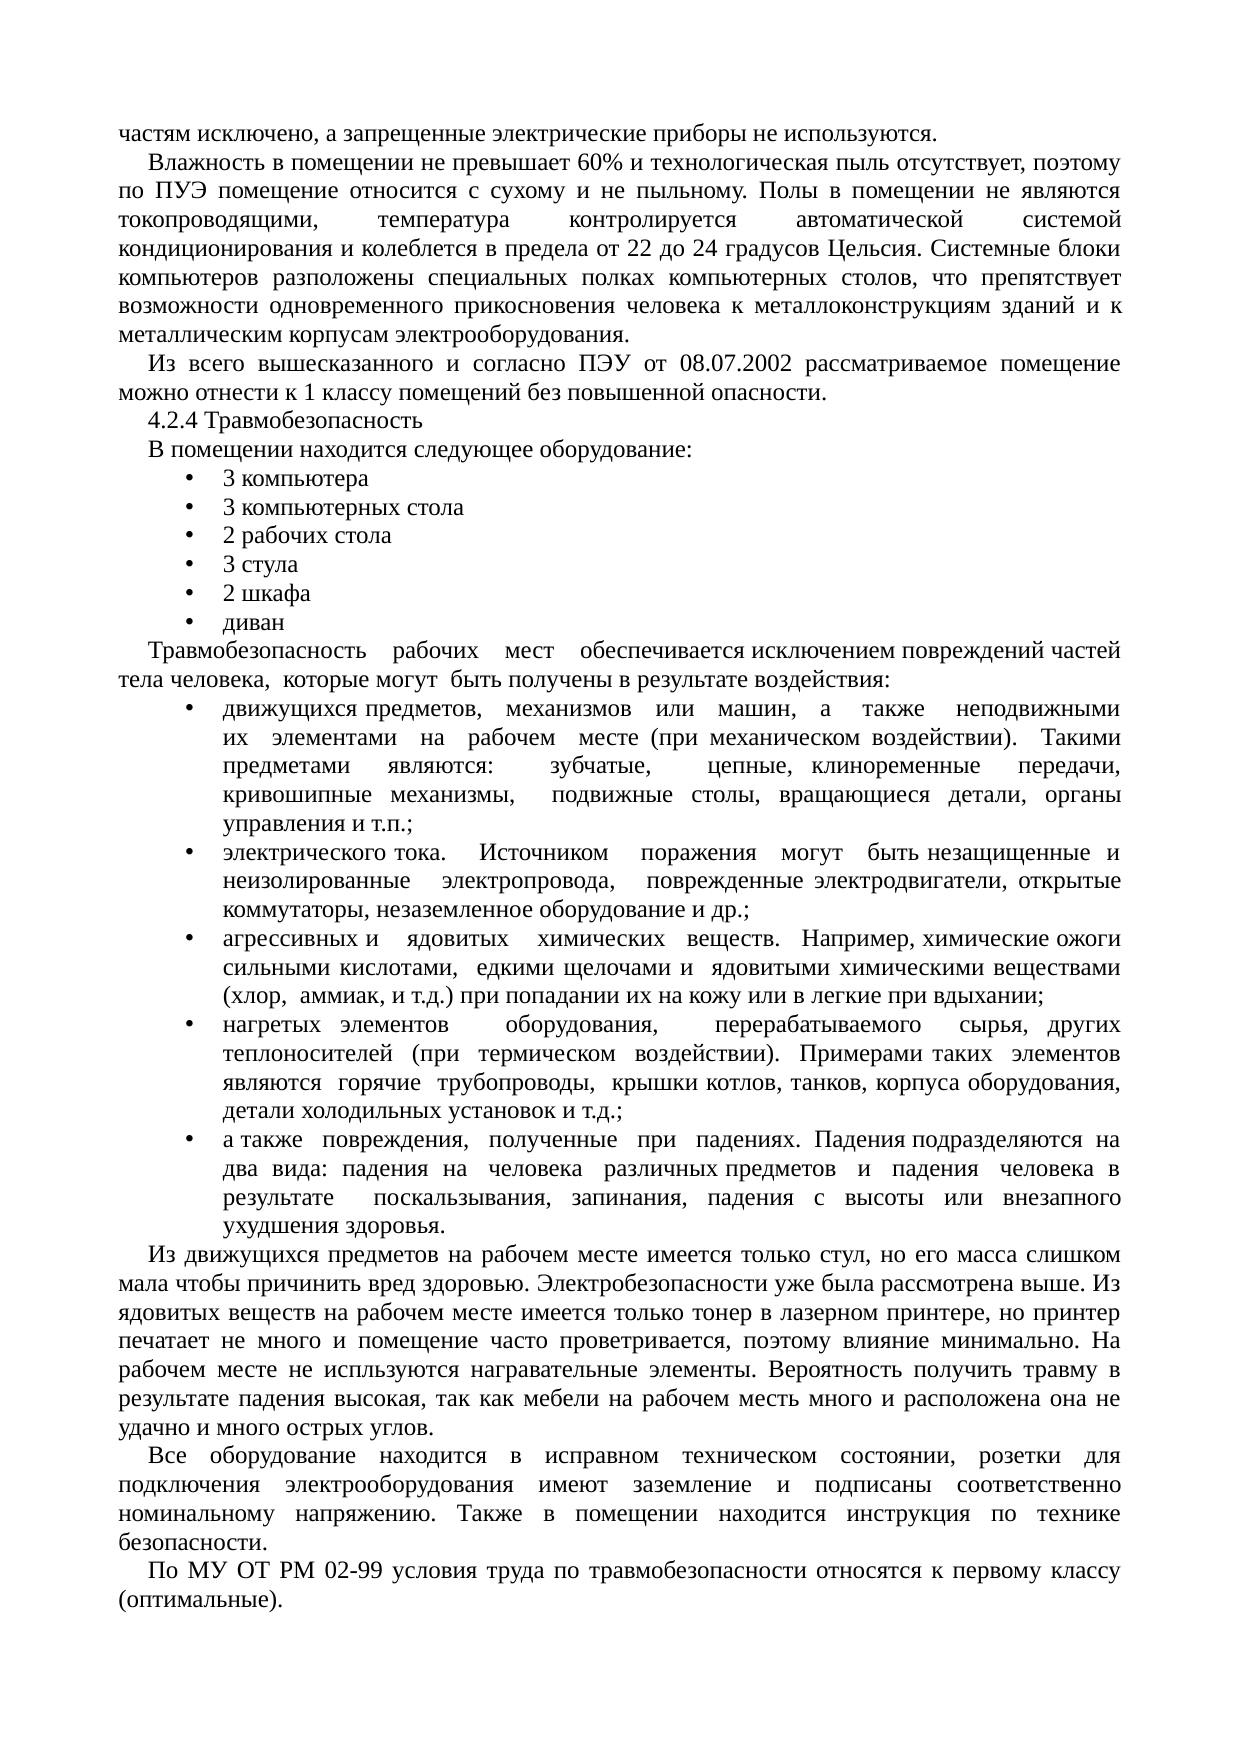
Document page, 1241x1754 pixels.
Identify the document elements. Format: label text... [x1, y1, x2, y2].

list а также повреждения, полученные при падениях. Падения подразделяются на два вида: падения на человека различных предметов и падения человека в результате поскальзывания, запинания, падения с высоты или внезапного ухудшения здоровья. [185, 1124, 1122, 1239]
text частям исключено, а запрещенные электрические приборы не используются. [118, 118, 1122, 147]
list диван [185, 607, 1122, 636]
list электрического тока. Источником поражения могут быть незащищенные и неизолированные электропровода, поврежденные электродвигатели, открытые коммутаторы, незаземленное оборудование и др.; [185, 837, 1122, 923]
text 4.2.4 Травмобезопасность [118, 406, 1122, 434]
list движущихся предметов, механизмов или машин, а также неподвижными их элементами на рабочем месте (при механическом воздействии). Такими предметами являются: зубчатые, цепные, клиноременные передачи, кривошипные механизмы, подвижные столы, вращающиеся детали, органы управления и т.п.; [185, 693, 1122, 837]
text Влажность в помещении не превышает 60% и технологическая пыль отсутствует, поэтому по ПУЭ помещение относится с сухому и не пыльному. Полы в помещении не являются токопроводящими, температура контролируется автоматической системой кондиционирования и колеблется в предела от 22 до 24 градусов Цельсия. Системные блоки компьютеров разположены специальных полках компьютерных столов, что препятствует возможности одновременного прикосновения человека к металлоконструкциям зданий и к металлическим корпусам электрооборудования. [118, 147, 1122, 348]
list 3 компьютерных стола [185, 492, 1122, 521]
text В помещении находится следующее оборудование: [118, 434, 1122, 463]
list нагретых элементов оборудования, перерабатываемого сырья, других теплоносителей (при термическом воздействии). Примерами таких элементов являются горячие трубопроводы, крышки котлов, танков, корпуса оборудования, детали холодильных установок и т.д.; [185, 1009, 1122, 1124]
list 2 шкафа [185, 578, 1122, 607]
list 3 стула [185, 549, 1122, 578]
text Все оборудование находится в исправном техническом состоянии, розетки для подключения электрооборудования имеют заземление и подписаны соответственно номинальному напряжению. Также в помещении находится инструкция по технике безопасности. [118, 1441, 1122, 1556]
text Травмобезопасность рабочих мест обеспечивается исключением повреждений частей тела человека, которые могут быть получены в результате воздействия: [118, 636, 1122, 693]
list агрессивных и ядовитых химических веществ. Например, химические ожоги сильными кислотами, едкими щелочами и ядовитыми химическими веществами (хлор, аммиак, и т.д.) при попадании их на кожу или в легкие при вдыхании; [185, 923, 1122, 1009]
text Из движущихся предметов на рабочем месте имеется только стул, но его масса слишком мала чтобы причинить вред здоровью. Электробезопасности уже была рассмотрена выше. Из ядовитых веществ на рабочем месте имеется только тонер в лазерном принтере, но принтер печатает не много и помещение часто проветривается, поэтому влияние минимально. На рабочем месте не испльзуются награвательные элементы. Вероятность получить травму в результате падения высокая, так как мебели на рабочем месть много и расположена она не удачно и много острых углов. [118, 1239, 1122, 1441]
list 2 рабочих стола [185, 521, 1122, 549]
list 3 компьютера [185, 463, 1122, 492]
text Из всего вышесказанного и согласно ПЭУ от 08.07.2002 рассматриваемое помещение можно отнести к 1 классу помещений без повышенной опасности. [118, 348, 1122, 406]
text По МУ ОТ РМ 02-99 условия труда по травмобезопасности относятся к первому классу (оптимальные). [118, 1556, 1122, 1613]
